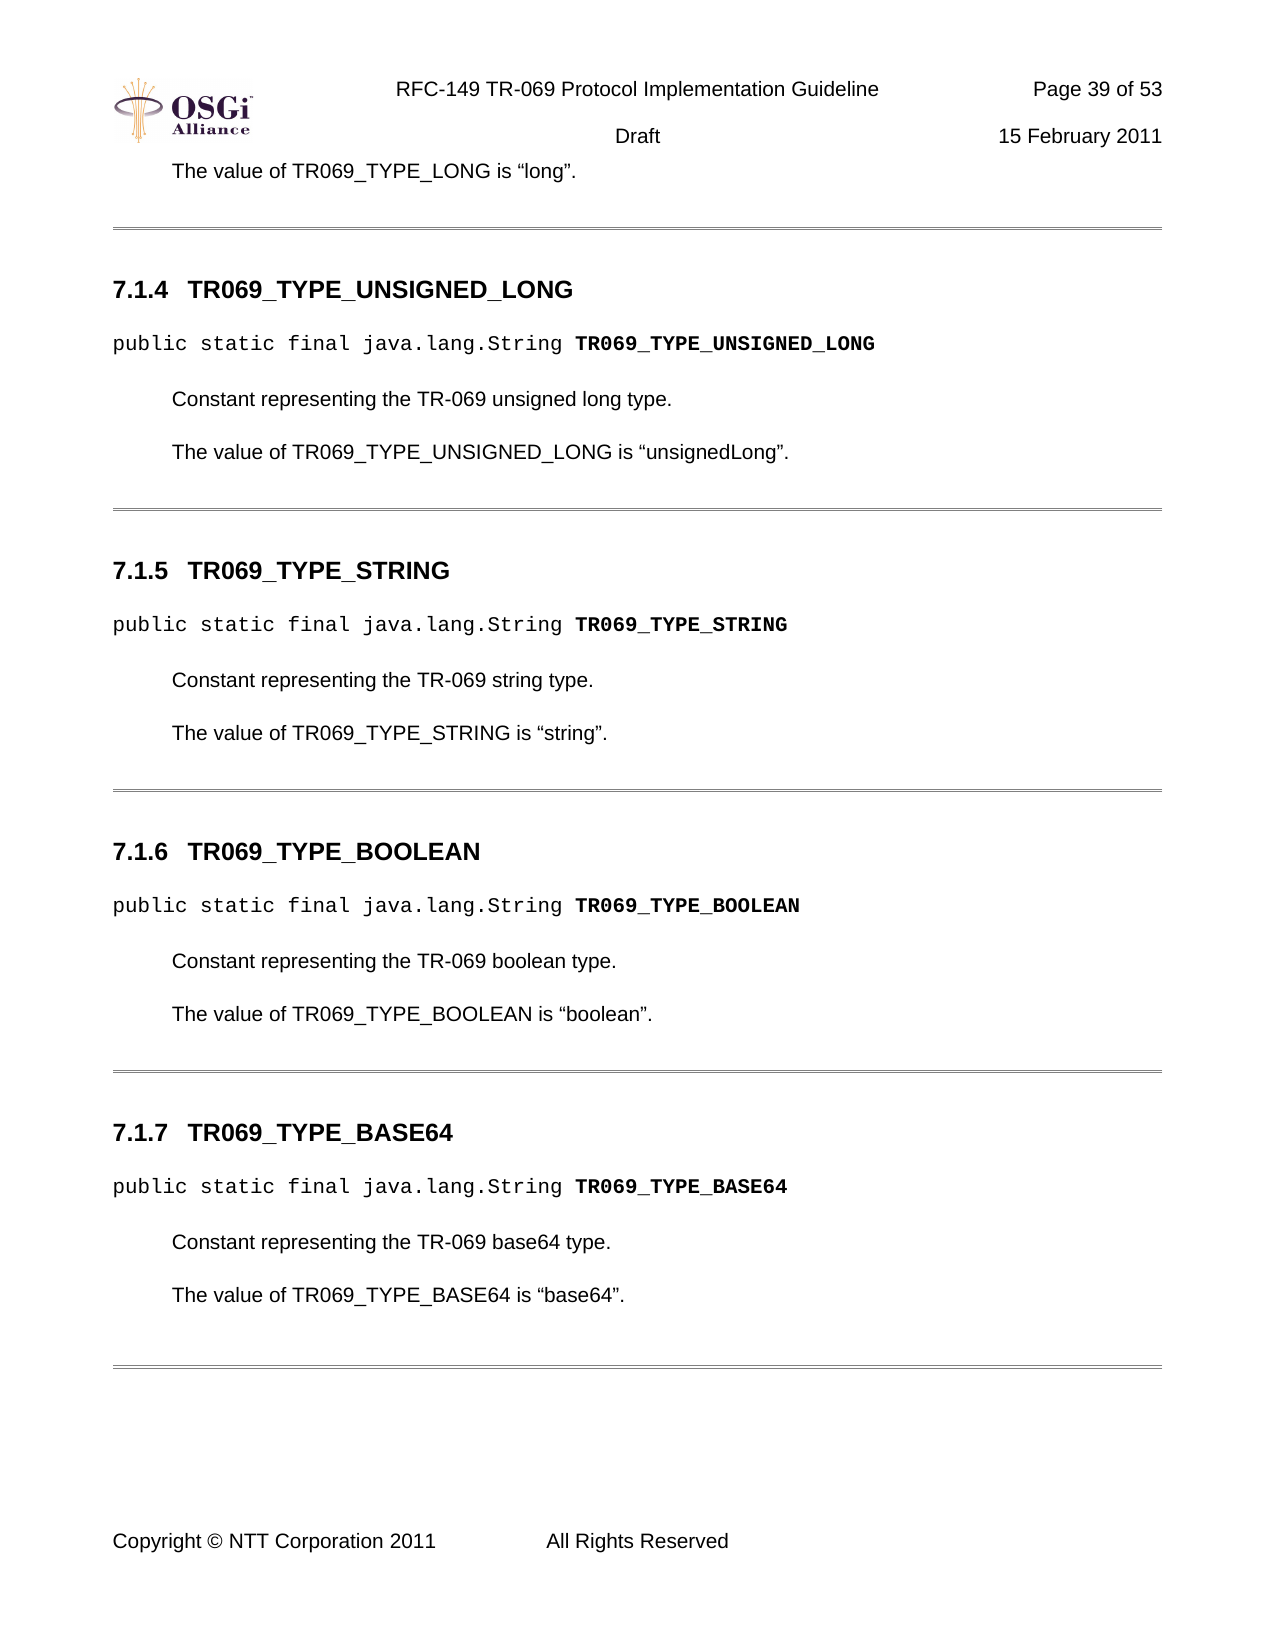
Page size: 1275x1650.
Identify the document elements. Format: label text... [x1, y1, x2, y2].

list Constant representing the TR-069 string type. [172, 668, 1162, 692]
list The value of TR069_TYPE_UNSIGNED_LONG is “unsignedLong”. [172, 440, 1162, 464]
list The value of TR069_TYPE_BASE64 is “base64”. [172, 1283, 1162, 1307]
picture [114, 78, 254, 143]
subtitle TR069_TYPE_STRING [112, 556, 1162, 585]
list Constant representing the TR-069 boolean type. [172, 949, 1162, 973]
list Constant representing the TR-069 base64 type. [172, 1230, 1162, 1254]
text public static final java.lang.String TR069_TYPE_BOOLEAN [112, 896, 1162, 919]
text public static final java.lang.String TR069_TYPE_BASE64 [112, 1177, 1162, 1200]
list Constant representing the TR-069 unsigned long type. [172, 387, 1162, 411]
text public static final java.lang.String TR069_TYPE_UNSIGNED_LONG [112, 333, 1162, 357]
subtitle TR069_TYPE_BOOLEAN [112, 837, 1162, 866]
list The value of TR069_TYPE_STRING is “string”. [172, 721, 1162, 745]
list The value of TR069_TYPE_BOOLEAN is “boolean”. [172, 1002, 1162, 1026]
text public static final java.lang.String TR069_TYPE_STRING [112, 614, 1162, 638]
subtitle TR069_TYPE_UNSIGNED_LONG [112, 275, 1162, 304]
list The value of TR069_TYPE_LONG is “long”. [172, 159, 1162, 183]
subtitle TR069_TYPE_BASE64 [112, 1118, 1162, 1147]
